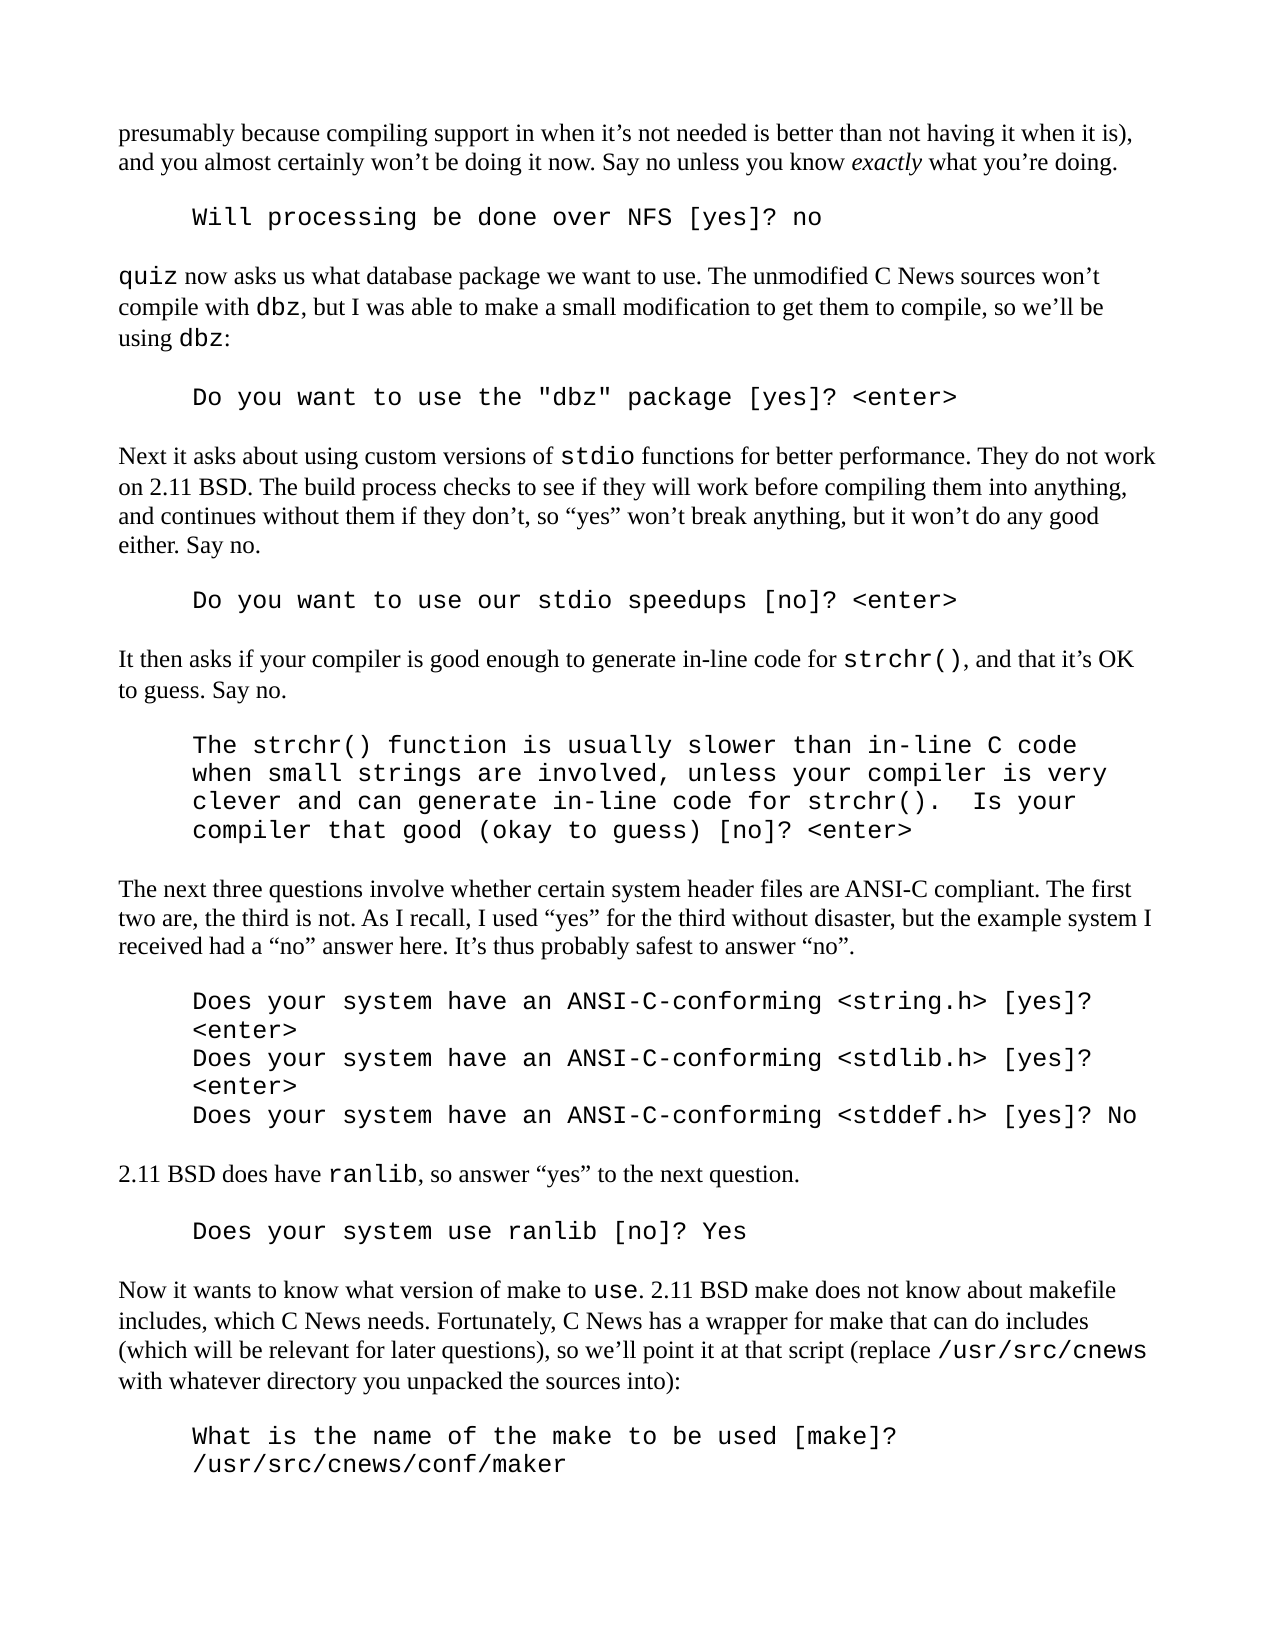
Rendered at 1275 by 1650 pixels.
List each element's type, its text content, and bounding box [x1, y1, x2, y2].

text The next three questions involve whether certain system header files are ANSI-C compliant. The first two are, the third is not. As I recall, I used “yes” for the third without disaster, but the example system I received had a “no” answer here. It’s thus probably safest to answer “no”. [118, 874, 1157, 960]
text compiler that good (okay to guess) [no]? <enter> [192, 817, 1157, 846]
text clever and can generate in-line code for strchr(). Is your [192, 789, 1157, 817]
text Does your system have an ANSI-C-conforming <string.h> [yes]? <enter> [192, 989, 1157, 1046]
text Do you want to use the "dbz" package [yes]? <enter> [118, 382, 1157, 413]
text Does your system have an ANSI-C-conforming <stdlib.h> [yes]? <enter> [192, 1046, 1157, 1102]
text Do you want to use our stdio speedups [no]? <enter> [192, 587, 1157, 616]
text Now it wants to know what version of make to use. 2.11 BSD make does not know about makefile includes, which C News needs. Fortunately, C News has a wrapper for make that can do includes (which will be relevant for later questions), so we’ll point it at that script (replace /usr/src/cnews with whatever directory you unpacked the sources into): [118, 1276, 1157, 1395]
text 2.11 BSD does have ranlib, so answer “yes” to the next question. [118, 1159, 1157, 1190]
text presumably because compiling support in when it’s not needed is better than not having it when it is), and you almost certainly won’t be doing it now. Say no unless you know exactly what you’re doing. [118, 118, 1157, 176]
text Does your system use ranlib [no]? Yes [192, 1218, 1157, 1247]
text Will processing be done over NFS [yes]? no [192, 204, 1157, 233]
text quiz now asks us what database package we want to use. The unmodified C News sources won’t compile with dbz, but I was able to make a small modification to get them to compile, so we’ll be using dbz: [118, 261, 1157, 353]
text Does your system have an ANSI-C-conforming <stddef.h> [yes]? No [192, 1102, 1157, 1131]
text The strchr() function is usually slower than in-line C code [192, 732, 1157, 761]
text It then asks if your compiler is good enough to generate in-line code for strchr(), and that it’s OK to guess. Say no. [118, 644, 1157, 703]
text What is the name of the make to be used [make]? /usr/src/cnews/conf/maker [192, 1423, 1157, 1480]
text when small strings are involved, unless your compiler is very [192, 761, 1157, 789]
text Next it asks about using custom versions of stdio functions for better performance. They do not work on 2.11 BSD. The build process checks to see if they will work before compiling them into anything, and continues without them if they don’t, so “yes” won’t break anything, but it won’t do any good either. Say no. [118, 441, 1157, 558]
